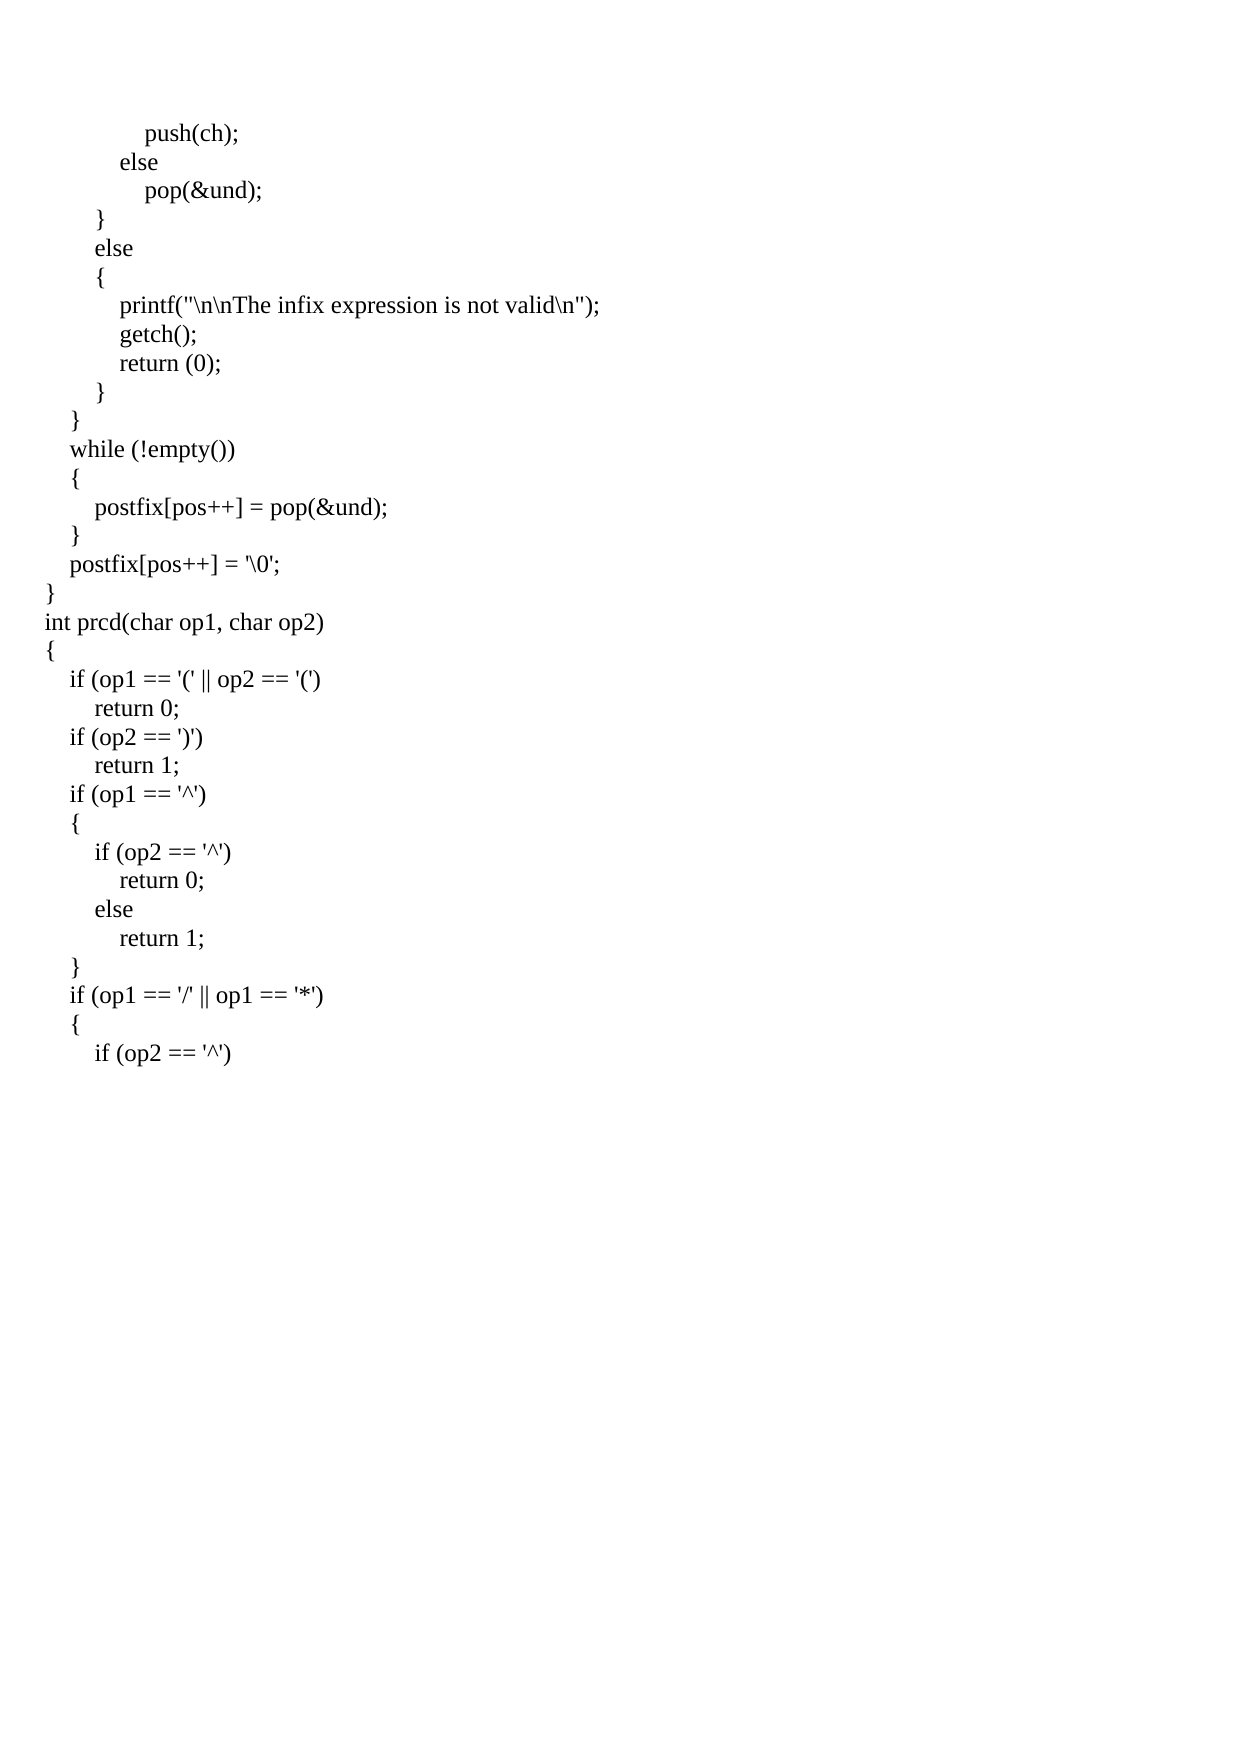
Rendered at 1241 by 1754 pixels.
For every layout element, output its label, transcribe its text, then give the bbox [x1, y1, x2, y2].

text if (op1 == '(' || op2 == '(') [44, 664, 1122, 693]
text { [44, 808, 1122, 837]
text else [44, 233, 1122, 262]
text return (0); [44, 348, 1122, 377]
text { [44, 636, 1122, 664]
text } [44, 406, 1122, 434]
text } [44, 204, 1122, 233]
text int prcd(char op1, char op2) [44, 607, 1122, 636]
text postfix[pos++] = '\0'; [44, 549, 1122, 578]
text if (op2 == ')') [44, 722, 1122, 751]
text return 0; [44, 693, 1122, 722]
text } [44, 578, 1122, 607]
text } [44, 952, 1122, 981]
text if (op2 == '^') [44, 1038, 1122, 1067]
text return 0; [44, 866, 1122, 894]
text while (!empty()) [44, 434, 1122, 463]
text printf("\n\nThe infix expression is not valid\n"); [44, 291, 1122, 319]
text } [44, 377, 1122, 406]
text pop(&und); [44, 176, 1122, 204]
text return 1; [44, 751, 1122, 779]
text if (op2 == '^') [44, 837, 1122, 866]
text push(ch); [44, 118, 1122, 147]
text { [44, 1009, 1122, 1038]
text if (op1 == '/' || op1 == '*') [44, 981, 1122, 1009]
text postfix[pos++] = pop(&und); [44, 492, 1122, 521]
text { [44, 463, 1122, 492]
text return 1; [44, 923, 1122, 952]
text { [44, 262, 1122, 291]
text } [44, 521, 1122, 549]
text getch(); [44, 319, 1122, 348]
text else [44, 147, 1122, 176]
text else [44, 894, 1122, 923]
text if (op1 == '^') [44, 779, 1122, 808]
